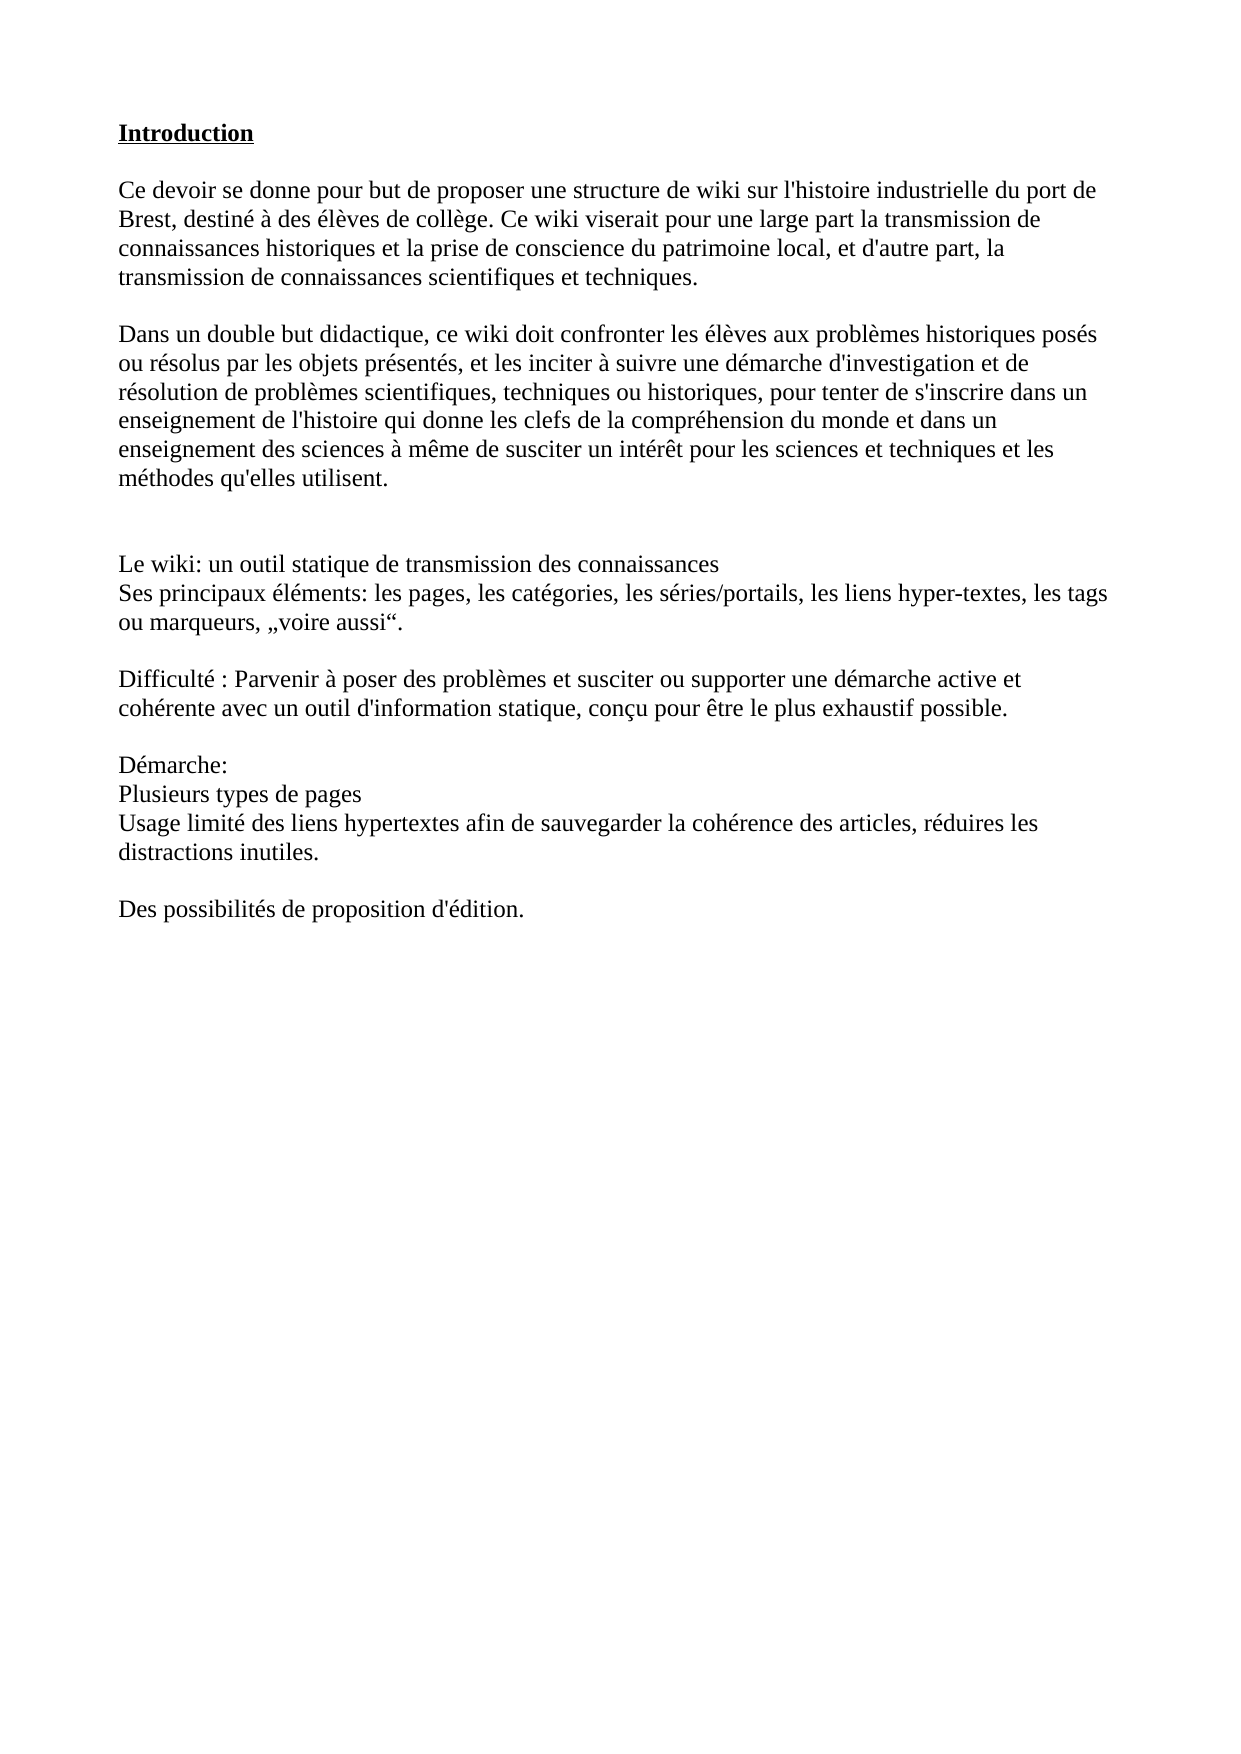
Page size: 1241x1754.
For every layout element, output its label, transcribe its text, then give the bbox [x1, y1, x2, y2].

text Des possibilités de proposition d'édition. [118, 894, 1122, 923]
text Dans un double but didactique, ce wiki doit confronter les élèves aux problèmes historiques posés ou résolus par les objets présentés, et les inciter à suivre une démarche d'investigation et de résolution de problèmes scientifiques, techniques ou historiques, pour tenter de s'inscrire dans un enseignement de l'histoire qui donne les clefs de la compréhension du monde et dans un enseignement des sciences à même de susciter un intérêt pour les sciences et techniques et les méthodes qu'elles utilisent. [118, 319, 1122, 492]
text Usage limité des liens hypertextes afin de sauvegarder la cohérence des articles, réduires les distractions inutiles. [118, 808, 1122, 866]
text Le wiki: un outil statique de transmission des connaissances [118, 549, 1122, 578]
text Ses principaux éléments: les pages, les catégories, les séries/portails, les liens hyper-textes, les tags ou marqueurs, „voire aussi“. [118, 578, 1122, 636]
text Plusieurs types de pages [118, 779, 1122, 808]
text Ce devoir se donne pour but de proposer une structure de wiki sur l'histoire industrielle du port de Brest, destiné à des élèves de collège. Ce wiki viserait pour une large part la transmission de connaissances historiques et la prise de conscience du patrimoine local, et d'autre part, la transmission de connaissances scientifiques et techniques. [118, 176, 1122, 291]
text Difficulté : Parvenir à poser des problèmes et susciter ou supporter une démarche active et cohérente avec un outil d'information statique, conçu pour être le plus exhaustif possible. [118, 664, 1122, 722]
text Démarche: [118, 751, 1122, 779]
text Introduction [118, 118, 1122, 147]
